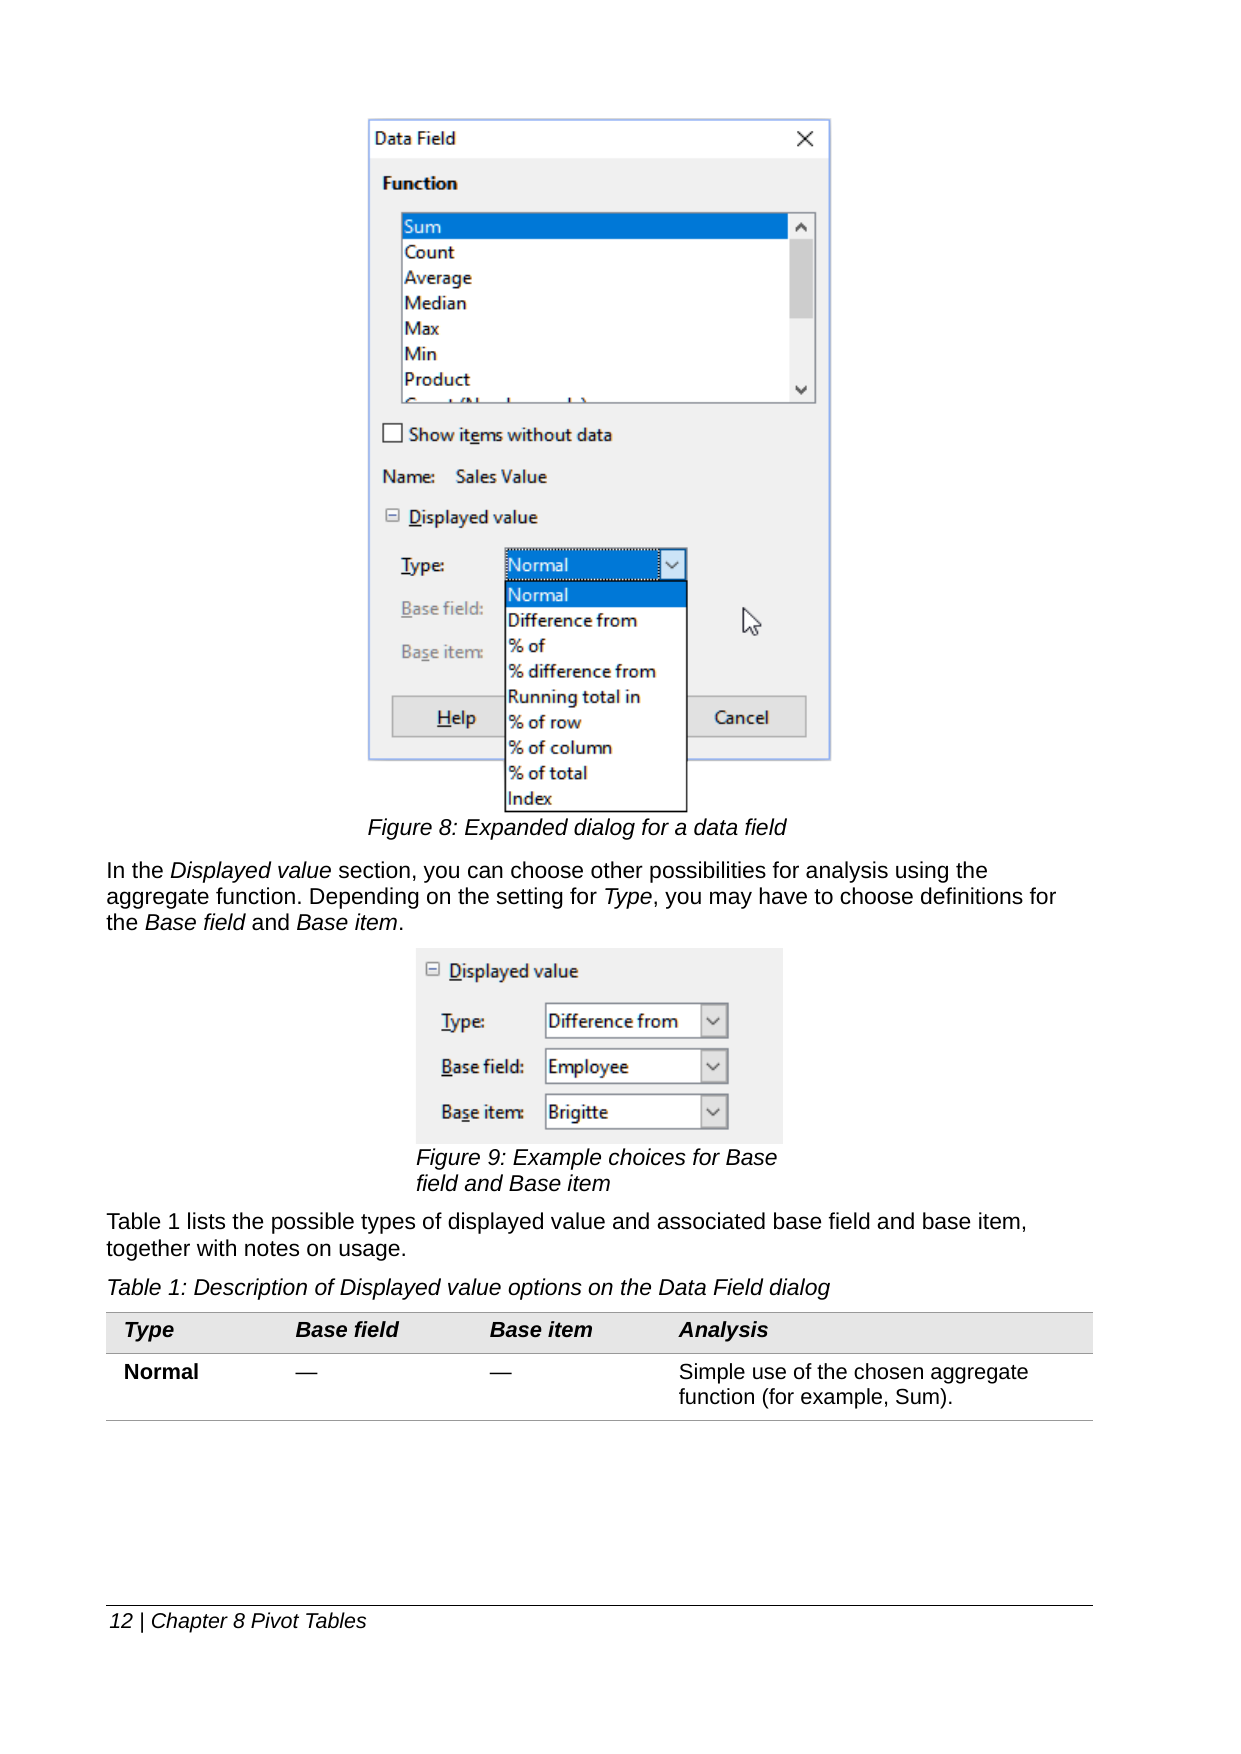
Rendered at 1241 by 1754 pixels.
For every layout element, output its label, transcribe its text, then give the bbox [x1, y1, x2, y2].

table_cell — [472, 1354, 661, 1420]
text In the Displayed value section, you can choose other possibilities for analysis using the aggregate function. Depending on the setting for Type, you may have to choose definitions for the Base field and Base item. [106, 857, 1093, 936]
table_cell — [278, 1354, 472, 1420]
text Figure 8: Expanded dialog for a data field [367, 814, 831, 840]
text Table 1: Description of Displayed value options on the Data Field dialog [106, 1273, 1093, 1300]
table_header Type [106, 1313, 278, 1353]
table_header Analysis [661, 1313, 1093, 1353]
table_cell Simple use of the chosen aggregate function (for example, Sum). [661, 1354, 1093, 1420]
text Table 1 lists the possible types of displayed value and associated base field and base item, together with notes on usage. [106, 1208, 1093, 1261]
table_cell Normal [106, 1354, 278, 1420]
picture [415, 948, 783, 1144]
table_header Base field [278, 1313, 472, 1353]
picture [367, 118, 832, 814]
table_header Base item [472, 1313, 661, 1353]
text Figure 9: Example choices for Base field and Base item [416, 1144, 783, 1196]
